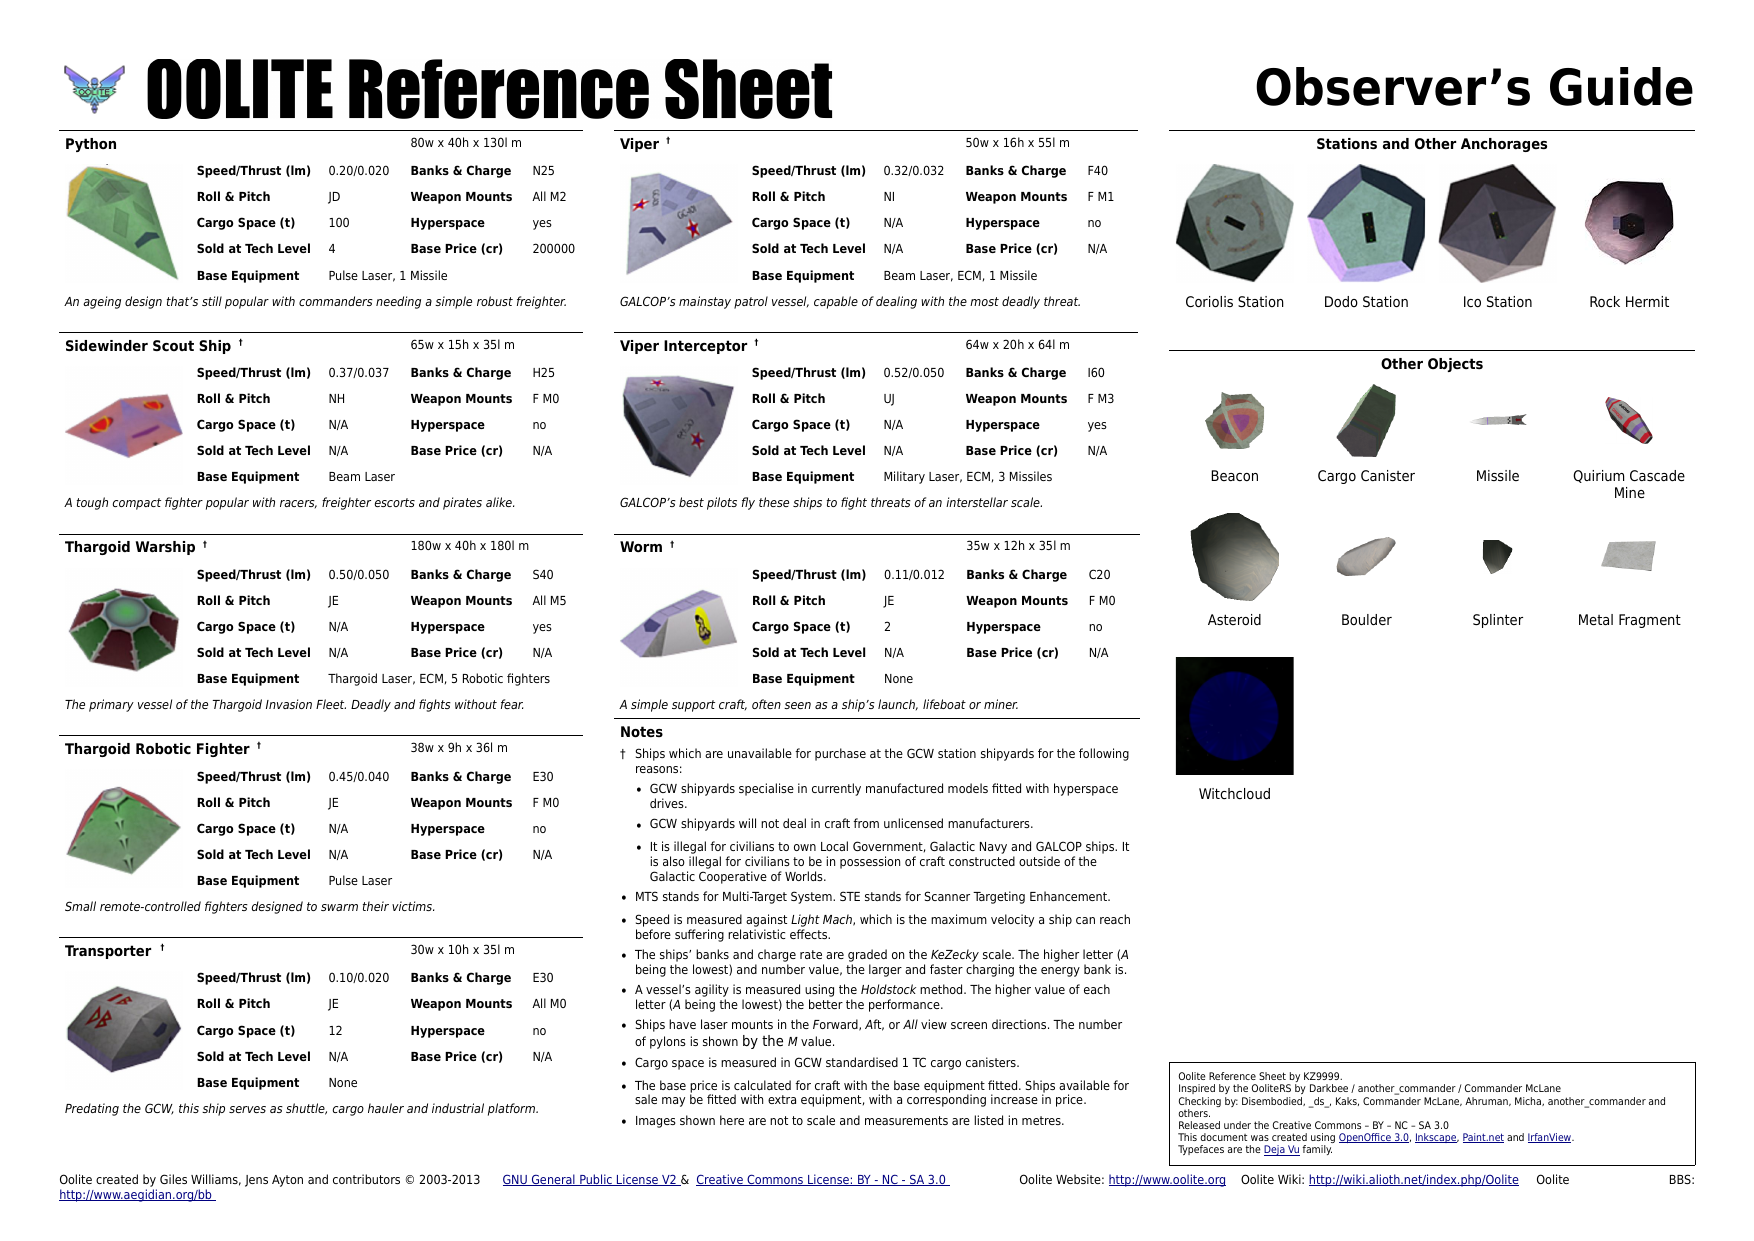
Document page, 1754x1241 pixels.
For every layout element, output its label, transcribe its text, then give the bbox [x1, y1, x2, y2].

table_cell Weapon Mounts [405, 386, 526, 412]
table_cell Roll & Pitch [746, 588, 878, 614]
table_cell Weapon Mounts [405, 790, 526, 816]
table_cell no [1081, 211, 1138, 237]
table_header Worm † [614, 535, 961, 562]
table_cell Sold at Tech Level [191, 438, 322, 464]
table_cell An ageing design that’s still popular with commanders needing a simple robust freighter. [59, 289, 583, 315]
table_cell Weapon Mounts [960, 386, 1081, 412]
table_header Thargoid Robotic Fighter † [59, 736, 404, 764]
table_cell NH [323, 386, 404, 412]
table_cell Ships have laser mounts in the Forward, Aft, or All view screen directions. The number of pylons is shown by the M value. [629, 1018, 1140, 1056]
table_cell All M0 [526, 992, 583, 1018]
picture [1584, 178, 1674, 268]
table_cell Thargoid Laser, ECM, 5 Robotic fighters [323, 666, 583, 692]
table_cell N/A [1081, 438, 1138, 464]
table_cell [1432, 652, 1563, 780]
table_cell H25 [526, 360, 583, 386]
table_cell Rock Hermit [1563, 288, 1695, 333]
picture [1205, 392, 1265, 449]
picture [1307, 164, 1426, 283]
picture [64, 366, 183, 485]
table_cell Speed/Thrust (lm) [191, 764, 322, 790]
table_cell 0.50/0.050 [323, 562, 404, 588]
table_cell [1169, 159, 1300, 288]
picture [64, 568, 183, 687]
table_cell [1300, 379, 1432, 462]
picture [1438, 164, 1557, 283]
table_cell N/A [323, 614, 404, 640]
table_cell Ico Station [1432, 288, 1563, 333]
table_cell 100 [323, 211, 404, 237]
table_cell None [878, 666, 1140, 692]
table_header 35w x 12h x 35l m [961, 535, 1140, 562]
table_cell N25 [526, 159, 583, 184]
table_cell no [526, 1018, 583, 1044]
table_cell Military Laser, ECM, 3 Missiles [878, 464, 1138, 490]
table_cell Sold at Tech Level [746, 640, 878, 666]
table_cell Beam Laser [323, 464, 583, 490]
table_cell All M2 [526, 185, 583, 211]
table_cell [1563, 507, 1695, 606]
picture [619, 568, 738, 687]
table_cell Hyperspace [960, 211, 1081, 237]
table_cell C20 [1083, 562, 1140, 588]
table_cell Hyperspace [405, 1018, 526, 1044]
table_cell [1169, 379, 1300, 462]
table_cell A vessel’s agility is measured using the Holdstock method. The higher value of each letter (A being the lowest) the better the performance. [629, 983, 1140, 1018]
table_cell 4 [323, 237, 404, 263]
table_cell NI [878, 185, 959, 211]
picture [64, 164, 183, 283]
table_cell [1300, 652, 1432, 780]
table_cell [59, 360, 191, 490]
table_cell Cargo Space (t) [191, 211, 322, 237]
table_cell Cargo Space (t) [746, 614, 878, 640]
table_cell Hyperspace [961, 614, 1083, 640]
table_cell Base Price (cr) [960, 237, 1081, 263]
table_cell Hyperspace [405, 412, 526, 438]
table_cell [614, 562, 746, 692]
table_cell N/A [878, 438, 959, 464]
table_cell Weapon Mounts [960, 185, 1081, 211]
table_cell [59, 764, 191, 894]
table_cell S40 [526, 562, 583, 588]
table_header 64w x 20h x 64l m [960, 333, 1138, 360]
table_cell Pulse Laser [323, 868, 583, 894]
table_cell GCW shipyards will not deal in craft from unlicensed manufacturers. [644, 818, 1140, 840]
table_header Viper Interceptor † [614, 333, 959, 360]
table_cell Speed/Thrust (lm) [191, 159, 322, 184]
table_cell GALCOP’s best pilots fly these ships to fight threats of an interstellar scale. [614, 490, 1138, 516]
table_cell Base Price (cr) [960, 438, 1081, 464]
table_cell 12 [323, 1018, 404, 1044]
table_cell E30 [526, 764, 583, 790]
table_cell Roll & Pitch [191, 185, 322, 211]
table_cell JE [878, 588, 961, 614]
table_cell Base Equipment [191, 868, 322, 894]
picture [64, 971, 183, 1090]
text Inspired by the OoliteRS by Darkbee / another_commander / Commander McLane [1178, 1083, 1686, 1095]
table_cell I60 [1081, 360, 1138, 386]
table_cell N/A [323, 412, 404, 438]
table_cell Witchcloud [1169, 780, 1300, 825]
table_cell E30 [526, 966, 583, 992]
table_cell The ships’ banks and charge rate are graded on the KeZecky scale. The higher letter (A being the lowest) and number value, the larger and faster charging the energy bank is. [629, 948, 1140, 983]
table_cell F M1 [1081, 185, 1138, 211]
table_cell Hyperspace [405, 816, 526, 842]
table_cell Roll & Pitch [191, 992, 322, 1018]
table_header Other Objects [1169, 351, 1695, 379]
picture [1605, 397, 1653, 444]
table_cell Hyperspace [405, 614, 526, 640]
picture [147, 59, 833, 119]
table_cell Speed is measured against Light Mach, which is the maximum velocity a ship can reach before suffering relativistic effects. [629, 913, 1140, 948]
table_cell Pulse Laser, 1 Missile [323, 263, 583, 289]
table_cell Base Price (cr) [961, 640, 1083, 666]
table_cell • [629, 840, 643, 890]
table_cell • [614, 983, 629, 1018]
table_cell N/A [526, 1044, 583, 1070]
table_cell Missile [1432, 462, 1563, 507]
table_cell [614, 159, 746, 289]
table_cell Predating the GCW, this ship serves as shuttle, cargo hauler and industrial platform. [59, 1096, 583, 1122]
table_cell Speed/Thrust (lm) [191, 360, 322, 386]
table_cell no [526, 412, 583, 438]
table_cell A simple support craft, often seen as a ship’s launch, lifeboat or miner. [614, 692, 1140, 718]
table_header 50w x 16h x 55l m [960, 131, 1138, 158]
table_cell N/A [526, 640, 583, 666]
table_cell Base Equipment [746, 464, 877, 490]
table_cell [1300, 780, 1432, 825]
table_cell Base Equipment [191, 1070, 322, 1096]
table_cell Banks & Charge [961, 562, 1083, 588]
table_cell N/A [1083, 640, 1140, 666]
table_cell Cargo Space (t) [746, 412, 877, 438]
table_cell Coriolis Station [1169, 288, 1300, 333]
picture [1482, 540, 1513, 574]
table_cell Sold at Tech Level [746, 438, 877, 464]
table_cell Dodo Station [1300, 288, 1432, 333]
table_cell Weapon Mounts [405, 185, 526, 211]
table_cell [1432, 780, 1563, 825]
table_cell 0.37/0.037 [323, 360, 404, 386]
table_header 30w x 10h x 35l m [405, 938, 583, 966]
picture [1175, 164, 1294, 283]
table_cell [614, 840, 629, 890]
table_cell N/A [878, 412, 959, 438]
table_cell Base Equipment [191, 666, 322, 692]
table_header 180w x 40h x 180l m [405, 535, 583, 562]
table_cell Base Equipment [746, 263, 877, 289]
picture [64, 769, 183, 888]
table_cell JD [323, 185, 404, 211]
table_cell 0.11/0.012 [878, 562, 961, 588]
table_cell Base Price (cr) [405, 438, 526, 464]
table_cell GALCOP’s mainstay patrol vessel, capable of dealing with the most deadly threat. [614, 289, 1138, 315]
table_cell 0.20/0.020 [323, 159, 404, 184]
text Released under the Creative Commons – BY – NC – SA 3.0 [1178, 1119, 1686, 1132]
table_cell Base Equipment [191, 263, 322, 289]
table_cell Small remote-controlled fighters designed to swarm their victims. [59, 894, 583, 920]
table_cell Base Price (cr) [405, 1044, 526, 1070]
table_header Transporter † [59, 938, 404, 966]
table_cell None [323, 1070, 583, 1096]
table_cell [1300, 159, 1432, 288]
table_header 38w x 9h x 36l m [405, 736, 583, 764]
table_cell [614, 818, 629, 840]
table_cell 2 [878, 614, 961, 640]
table_cell Cargo Space (t) [191, 412, 322, 438]
table_cell N/A [526, 842, 583, 868]
table_cell The primary vessel of the Thargoid Invasion Fleet. Deadly and fights without fear. [59, 692, 583, 718]
picture [619, 366, 738, 485]
table_cell yes [1081, 412, 1138, 438]
table_cell JE [323, 992, 404, 1018]
table_cell N/A [323, 640, 404, 666]
table_cell GCW shipyards specialise in currently manufactured models fitted with hyperspace drives. [644, 782, 1140, 817]
table_cell F M3 [1081, 386, 1138, 412]
table_header Thargoid Warship † [59, 535, 404, 562]
table_cell • [614, 948, 629, 983]
table_cell 0.52/0.050 [878, 360, 959, 386]
picture [1336, 384, 1396, 457]
picture [1599, 539, 1659, 574]
table_cell Roll & Pitch [746, 185, 877, 211]
table_cell [1432, 507, 1563, 606]
table_cell MTS stands for Multi-Target System. STE stands for Scanner Targeting Enhancement. [629, 890, 1140, 913]
table_cell Boulder [1300, 606, 1432, 652]
table_cell Speed/Thrust (lm) [746, 562, 878, 588]
table_cell 0.45/0.040 [323, 764, 404, 790]
table_header Viper † [614, 131, 959, 158]
table_header 65w x 15h x 35l m [405, 333, 583, 360]
table_cell Roll & Pitch [746, 386, 877, 412]
table_cell [1563, 780, 1695, 825]
table_cell [614, 360, 746, 490]
table_cell N/A [526, 438, 583, 464]
table_cell All M5 [526, 588, 583, 614]
table_cell Banks & Charge [405, 360, 526, 386]
table_cell Banks & Charge [405, 764, 526, 790]
picture [1175, 657, 1294, 775]
table_cell [59, 966, 191, 1096]
table_cell Cargo Canister [1300, 462, 1432, 507]
table_cell • [629, 782, 643, 817]
table_cell Speed/Thrust (lm) [191, 966, 322, 992]
table_cell The base price is calculated for craft with the base equipment fitted. Ships available for sale may be fitted with extra equipment, with a corresponding increase in price. [629, 1079, 1140, 1114]
table_cell • [614, 1018, 629, 1056]
table_cell F M0 [526, 386, 583, 412]
table_cell F M0 [1083, 588, 1140, 614]
table_cell Beacon [1169, 462, 1300, 507]
table_cell • [614, 890, 629, 913]
table_cell A tough compact fighter popular with racers, freighter escorts and pirates alike. [59, 490, 583, 516]
table_cell F40 [1081, 159, 1138, 184]
table_cell N/A [323, 842, 404, 868]
table_cell Cargo space is measured in GCW standardised 1 TC cargo canisters. [629, 1056, 1140, 1079]
table_cell JE [323, 588, 404, 614]
table_cell Ships which are unavailable for purchase at the GCW station shipyards for the following reasons: [629, 747, 1140, 782]
table_cell no [526, 816, 583, 842]
table_cell N/A [878, 211, 959, 237]
table_cell [1300, 507, 1432, 606]
table_cell Banks & Charge [405, 159, 526, 184]
table_cell Roll & Pitch [191, 588, 322, 614]
table_cell Banks & Charge [405, 562, 526, 588]
table_header Python [59, 131, 404, 158]
table_cell [1169, 507, 1300, 606]
table_cell Sold at Tech Level [746, 237, 877, 263]
table_cell N/A [323, 1044, 404, 1070]
table_cell F M0 [526, 790, 583, 816]
table_cell Speed/Thrust (lm) [746, 360, 877, 386]
table_cell Cargo Space (t) [746, 211, 877, 237]
table_cell Images shown here are not to scale and measurements are listed in metres. [629, 1114, 1140, 1137]
picture [1468, 412, 1528, 428]
text This document was created using OpenOffice 3.0, Inkscape, Paint.net and IrfanView. [1178, 1132, 1686, 1144]
table_cell Hyperspace [405, 211, 526, 237]
table_cell [1563, 379, 1695, 462]
table_cell JE [323, 790, 404, 816]
table_header 80w x 40h x 130l m [405, 131, 583, 158]
table_cell Cargo Space (t) [191, 816, 322, 842]
table_cell [59, 159, 191, 289]
table_cell Hyperspace [960, 412, 1081, 438]
table_cell Weapon Mounts [405, 992, 526, 1018]
table_cell Splinter [1432, 606, 1563, 652]
table_cell [614, 782, 629, 817]
text Typefaces are the Deja Vu family. [1178, 1144, 1686, 1156]
table_cell Speed/Thrust (lm) [191, 562, 322, 588]
picture [1190, 513, 1279, 601]
table_cell [59, 562, 191, 692]
table_cell Quirium Cascade Mine [1563, 462, 1695, 507]
table_cell N/A [323, 816, 404, 842]
table_cell 200000 [526, 237, 583, 263]
table_cell Banks & Charge [960, 159, 1081, 184]
table_cell • [614, 1114, 629, 1137]
table_cell It is illegal for civilians to own Local Government, Galactic Navy and GALCOP ships. It is also illegal for civilians to be in possession of craft constructed outside of the Galactic Cooperative of Worlds. [644, 840, 1140, 890]
table_cell 0.10/0.020 [323, 966, 404, 992]
table_cell • [614, 1079, 629, 1114]
table_cell Speed/Thrust (lm) [746, 159, 877, 184]
table_cell yes [526, 614, 583, 640]
table_header Sidewinder Scout Ship † [59, 333, 404, 360]
table_cell Roll & Pitch [191, 386, 322, 412]
table_cell Sold at Tech Level [191, 640, 322, 666]
table_cell Banks & Charge [405, 966, 526, 992]
picture [1336, 537, 1396, 576]
table_cell Base Price (cr) [405, 237, 526, 263]
table_cell Metal Fragment [1563, 606, 1695, 652]
table_cell Roll & Pitch [191, 790, 322, 816]
text Checking by: Disembodied, _ds_, Kaks, Commander McLane, Ahruman, Micha, another_commander and others. [1178, 1095, 1686, 1119]
table_cell • [614, 913, 629, 948]
table_cell Weapon Mounts [405, 588, 526, 614]
table_cell • [629, 818, 643, 840]
table_cell Sold at Tech Level [191, 842, 322, 868]
table_cell N/A [323, 438, 404, 464]
table_cell Beam Laser, ECM, 1 Missile [878, 263, 1138, 289]
table_cell [1563, 652, 1695, 780]
table_cell Notes [614, 719, 1140, 747]
table_cell Base Equipment [746, 666, 878, 692]
table_cell [1432, 159, 1563, 288]
picture [61, 56, 128, 122]
table_cell Sold at Tech Level [191, 1044, 322, 1070]
text Oolite Reference Sheet by KZ9999. [1178, 1071, 1686, 1083]
table_cell UJ [878, 386, 959, 412]
table_cell Cargo Space (t) [191, 1018, 322, 1044]
table_cell • [614, 1056, 629, 1079]
table_cell N/A [878, 640, 961, 666]
table_header Stations and Other Anchorages [1169, 131, 1695, 158]
table_cell [1432, 379, 1563, 462]
table_cell [1169, 652, 1300, 780]
table_cell Base Equipment [191, 464, 322, 490]
table_cell Base Price (cr) [405, 842, 526, 868]
table_cell N/A [878, 237, 959, 263]
table_cell Base Price (cr) [405, 640, 526, 666]
table_cell Sold at Tech Level [191, 237, 322, 263]
table_cell N/A [1081, 237, 1138, 263]
table_cell 0.32/0.032 [878, 159, 959, 184]
table_cell yes [526, 211, 583, 237]
picture [619, 164, 738, 283]
table_cell Cargo Space (t) [191, 614, 322, 640]
table_cell Asteroid [1169, 606, 1300, 652]
table_cell no [1083, 614, 1140, 640]
table_cell [1563, 159, 1695, 288]
table_cell Weapon Mounts [961, 588, 1083, 614]
table_cell Banks & Charge [960, 360, 1081, 386]
table_cell † [614, 747, 629, 782]
